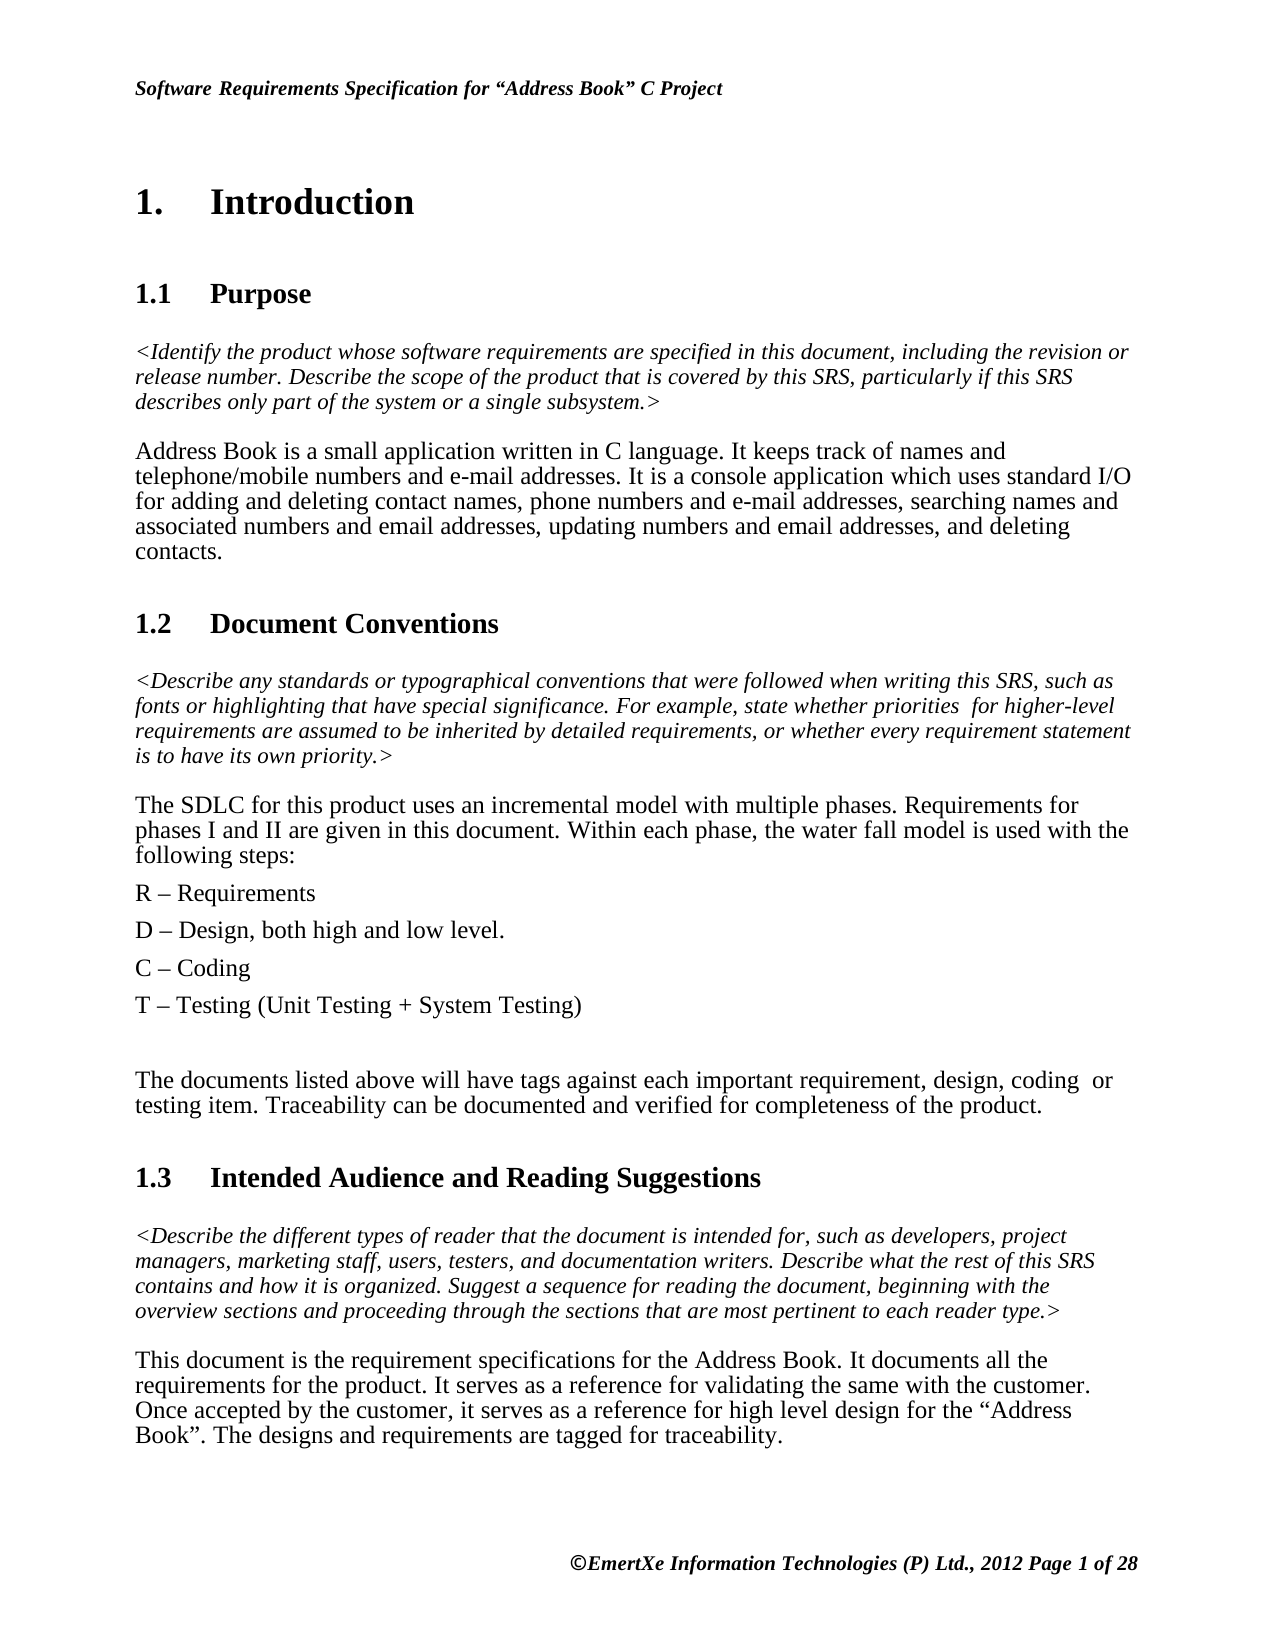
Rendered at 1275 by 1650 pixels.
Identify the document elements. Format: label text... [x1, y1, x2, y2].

text The SDLC for this product uses an incremental model with multiple phases. Requirements for phases I and II are given in this document. Within each phase, the water fall model is used with the following steps: [135, 794, 1140, 869]
text <Describe the different types of reader that the document is intended for, such as developers, project managers, marketing staff, users, testers, and documentation writers. Describe what the rest of this SRS contains and how it is organized. Suggest a sequence for reading the document, beginning with the overview sections and proceeding through the sections that are most pertinent to each reader type.> [135, 1223, 1140, 1323]
text T – Testing (Unit Testing + System Testing) [135, 994, 1140, 1019]
subtitle Purpose [135, 277, 1140, 310]
text This document is the requirement specifications for the Address Book. It documents all the requirements for the product. It serves as a reference for validating the same with the customer. Once accepted by the customer, it serves as a reference for high level design for the “Address Book”. The designs and requirements are tagged for traceability. [135, 1348, 1140, 1448]
text D – Design, both high and low level. [135, 919, 1140, 944]
text R – Requirements [135, 881, 1140, 906]
text The documents listed above will have tags against each important requirement, design, coding or testing item. Traceability can be documented and verified for completeness of the product. [135, 1069, 1140, 1119]
text <Describe any standards or typographical conventions that were followed when writing this SRS, such as fonts or highlighting that have special significance. For example, state whether priorities for higher-level requirements are assumed to be inherited by detailed requirements, or whether every requirement statement is to have its own priority.> [135, 669, 1140, 769]
text C – Coding [135, 956, 1140, 981]
subtitle Intended Audience and Reading Suggestions [135, 1160, 1140, 1194]
subtitle Document Conventions [135, 606, 1140, 639]
text <Identify the product whose software requirements are specified in this document, including the revision or release number. Describe the scope of the product that is covered by this SRS, particularly if this SRS describes only part of the system or a single subsystem.> [135, 339, 1140, 414]
text Address Book is a small application written in C language. It keeps track of names and telephone/mobile numbers and e-mail addresses. It is a console application which uses standard I/O for adding and deleting contact names, phone numbers and e-mail addresses, searching names and associated numbers and email addresses, updating numbers and email addresses, and deleting contacts. [135, 439, 1140, 564]
subtitle Introduction [135, 179, 1140, 222]
